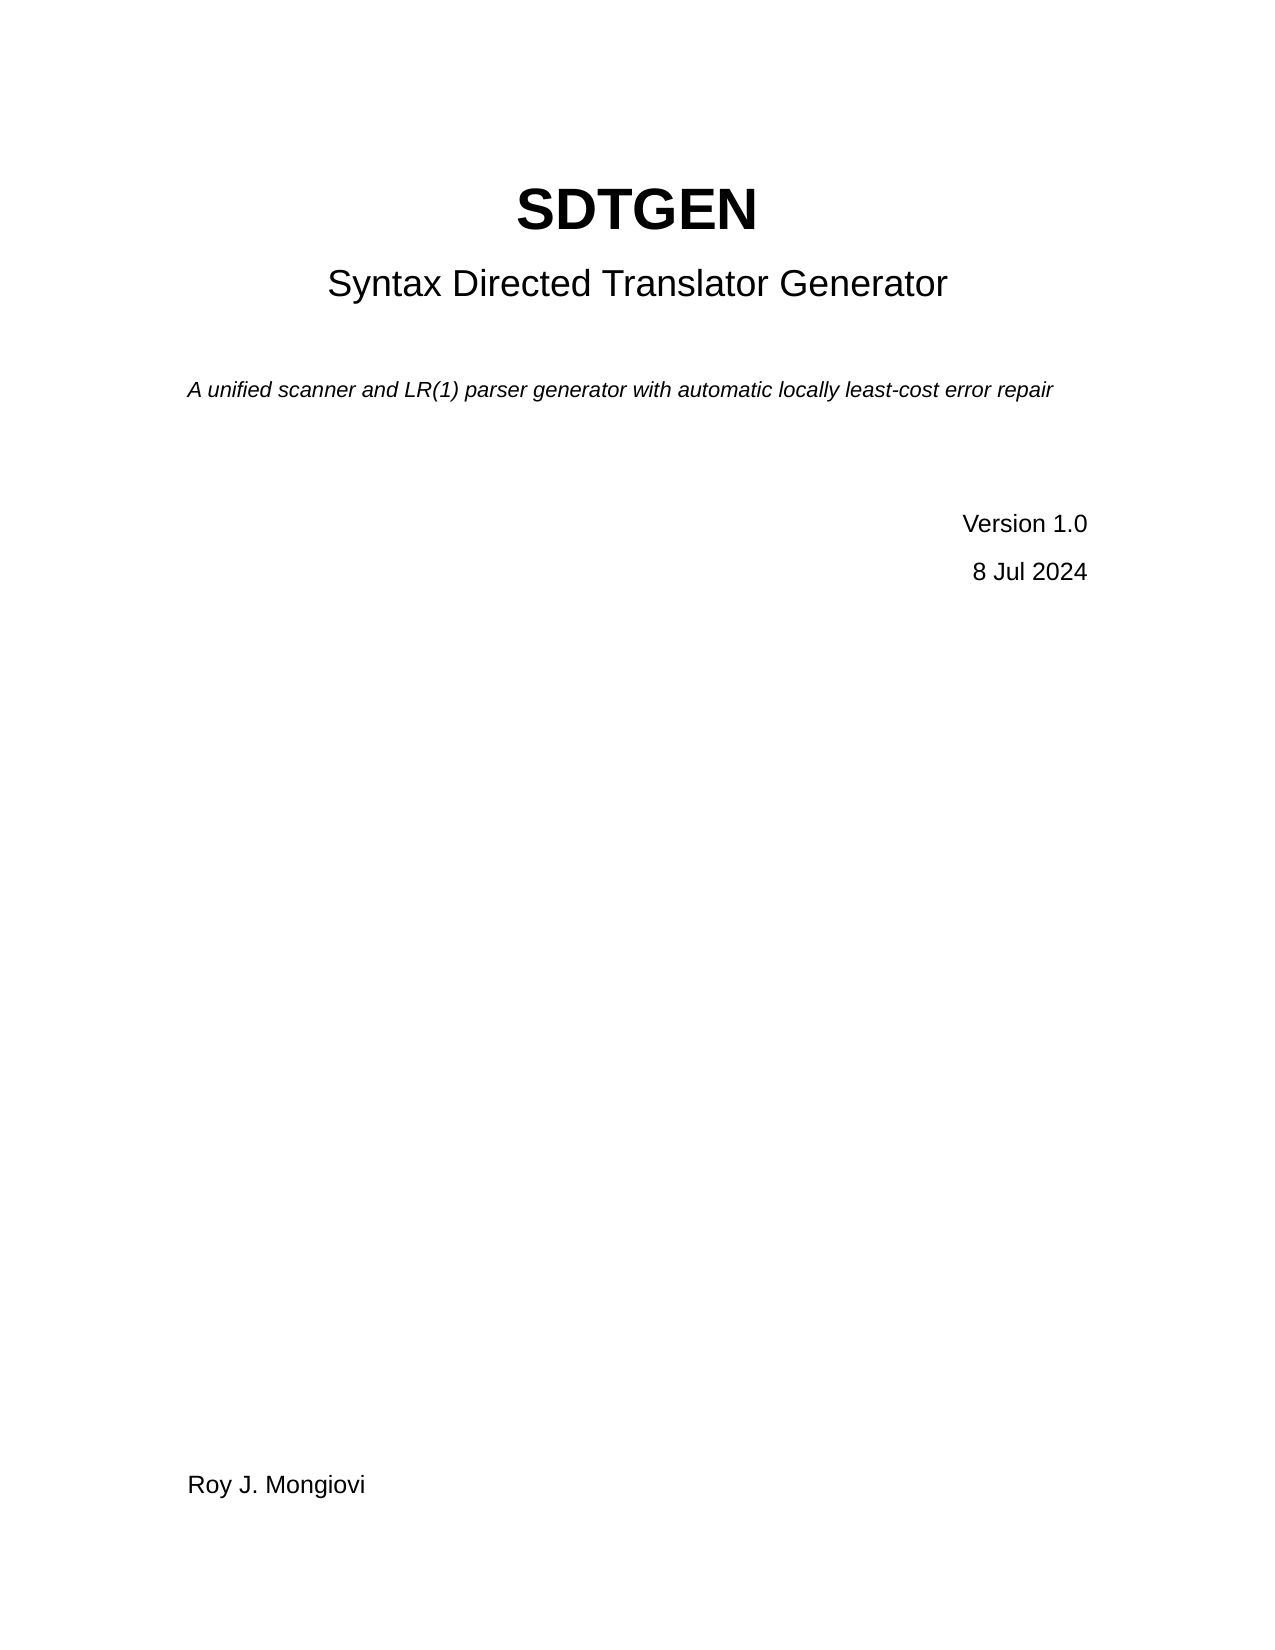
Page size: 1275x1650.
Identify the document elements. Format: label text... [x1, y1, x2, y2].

text A unified scanner and LR(1) parser generator with automatic locally least-cost error repair [187, 377, 1087, 402]
subtitle Syntax Directed Translator Generator [187, 261, 1087, 304]
title SDTGEN [187, 175, 1087, 242]
text Version 1.0 [187, 509, 1087, 538]
text 8 Jul 2024 [187, 557, 1087, 586]
